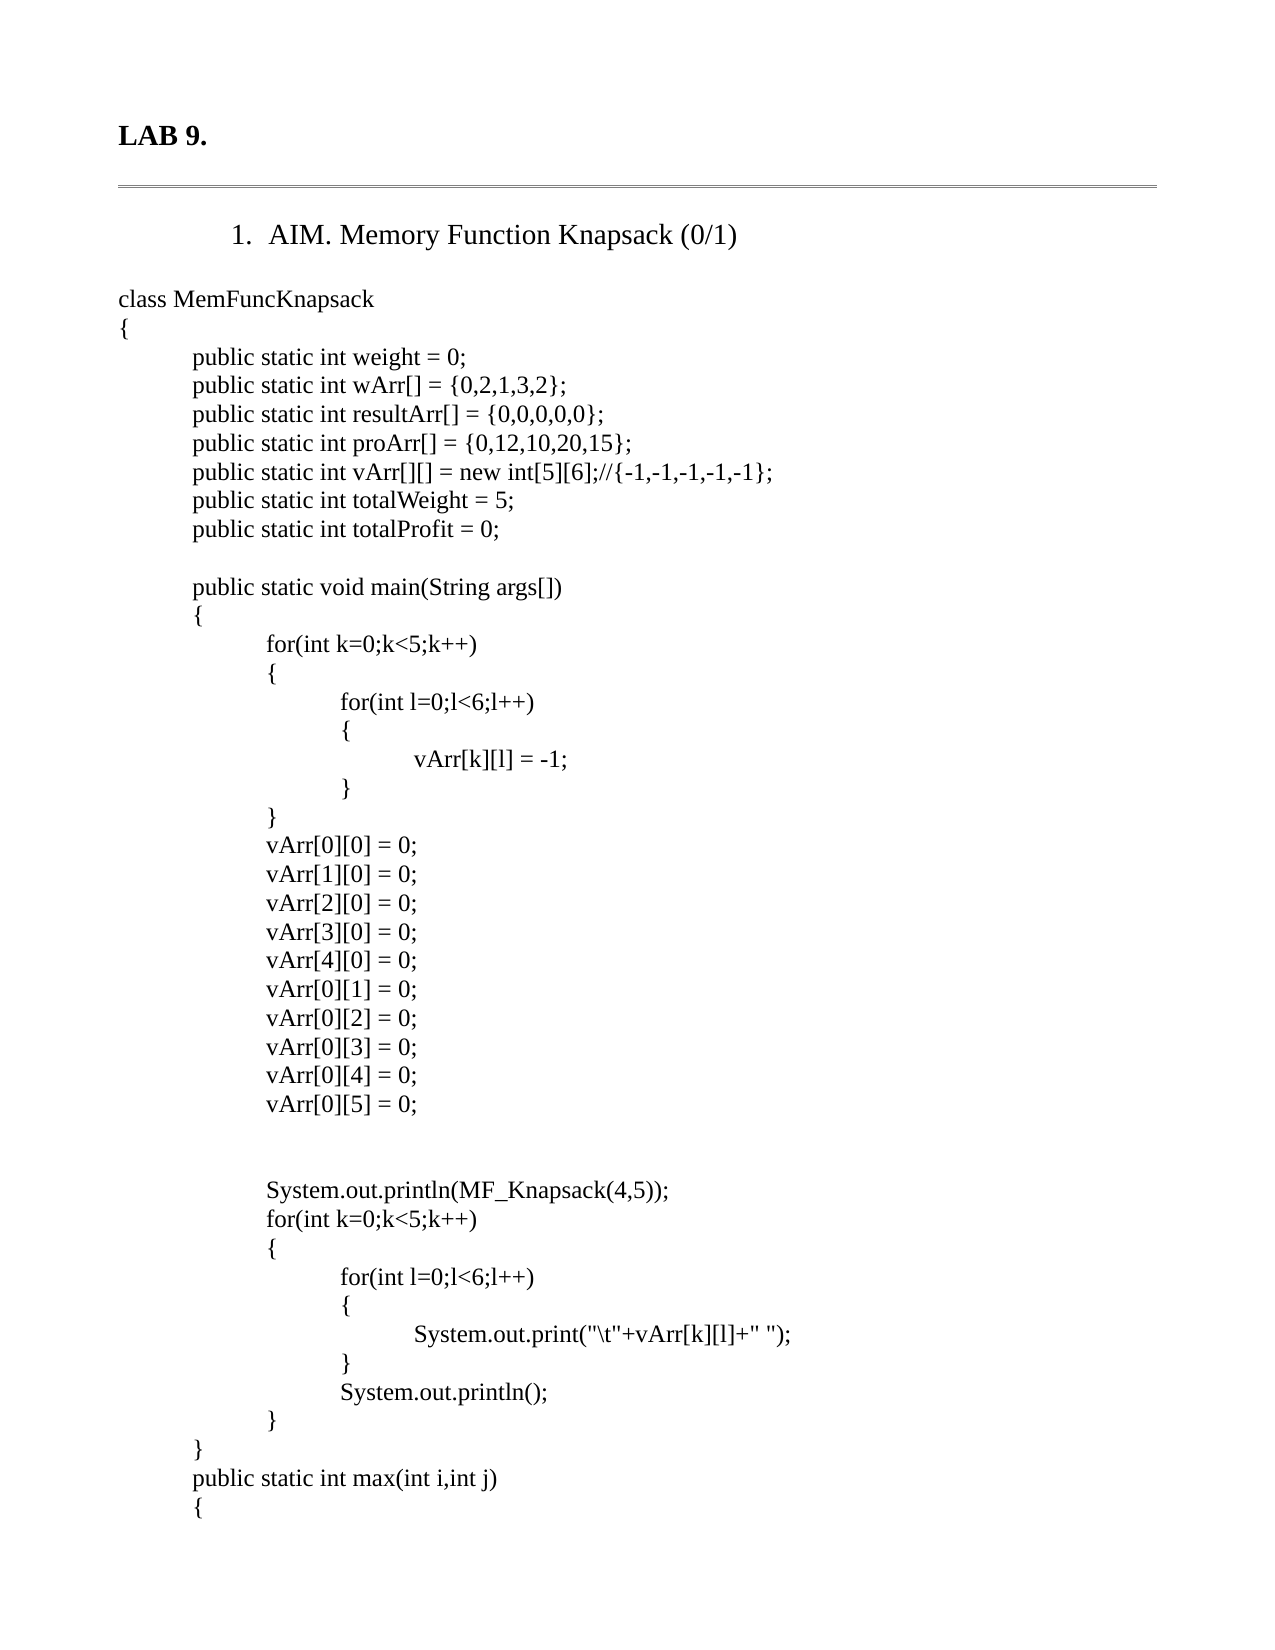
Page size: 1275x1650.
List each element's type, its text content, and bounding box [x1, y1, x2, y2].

text LAB 9. [118, 118, 1157, 152]
text vArr[0][4] = 0; [118, 1060, 1157, 1089]
list AIM. Memory Function Knapsack (0/1) [231, 217, 1157, 251]
text public static int vArr[][] = new int[5][6];//{-1,-1,-1,-1,-1}; [118, 457, 1157, 485]
text } [118, 1405, 1157, 1434]
text vArr[2][0] = 0; [118, 888, 1157, 917]
text { [118, 715, 1157, 744]
text vArr[0][0] = 0; [118, 830, 1157, 859]
text { [118, 313, 1157, 342]
text vArr[3][0] = 0; [118, 917, 1157, 945]
text } [118, 802, 1157, 830]
text vArr[0][3] = 0; [118, 1032, 1157, 1060]
text System.out.println(MF_Knapsack(4,5)); [118, 1175, 1157, 1204]
text { [118, 1290, 1157, 1319]
text for(int l=0;l<6;l++) [118, 1262, 1157, 1290]
text { [118, 600, 1157, 629]
text vArr[k][l] = -1; [118, 744, 1157, 773]
text } [118, 773, 1157, 802]
text public static void main(String args[]) [118, 572, 1157, 600]
text System.out.println(); [118, 1377, 1157, 1405]
text { [118, 658, 1157, 687]
text System.out.print("\t"+vArr[k][l]+" "); [118, 1319, 1157, 1348]
text } [118, 1348, 1157, 1377]
text for(int k=0;k<5;k++) [118, 629, 1157, 658]
text public static int max(int i,int j) [118, 1463, 1157, 1492]
text public static int wArr[] = {0,2,1,3,2}; [118, 370, 1157, 399]
text public static int totalProfit = 0; [118, 514, 1157, 543]
text class MemFuncKnapsack [118, 284, 1157, 313]
text vArr[4][0] = 0; [118, 945, 1157, 974]
text { [118, 1492, 1157, 1520]
text { [118, 1233, 1157, 1262]
text vArr[0][2] = 0; [118, 1003, 1157, 1032]
text for(int k=0;k<5;k++) [118, 1204, 1157, 1233]
text vArr[0][5] = 0; [118, 1089, 1157, 1118]
text vArr[1][0] = 0; [118, 859, 1157, 888]
text vArr[0][1] = 0; [118, 974, 1157, 1003]
text for(int l=0;l<6;l++) [118, 687, 1157, 715]
text public static int totalWeight = 5; [118, 485, 1157, 514]
text public static int resultArr[] = {0,0,0,0,0}; [118, 399, 1157, 428]
text } [118, 1434, 1157, 1463]
text public static int weight = 0; [118, 342, 1157, 370]
text public static int proArr[] = {0,12,10,20,15}; [118, 428, 1157, 457]
